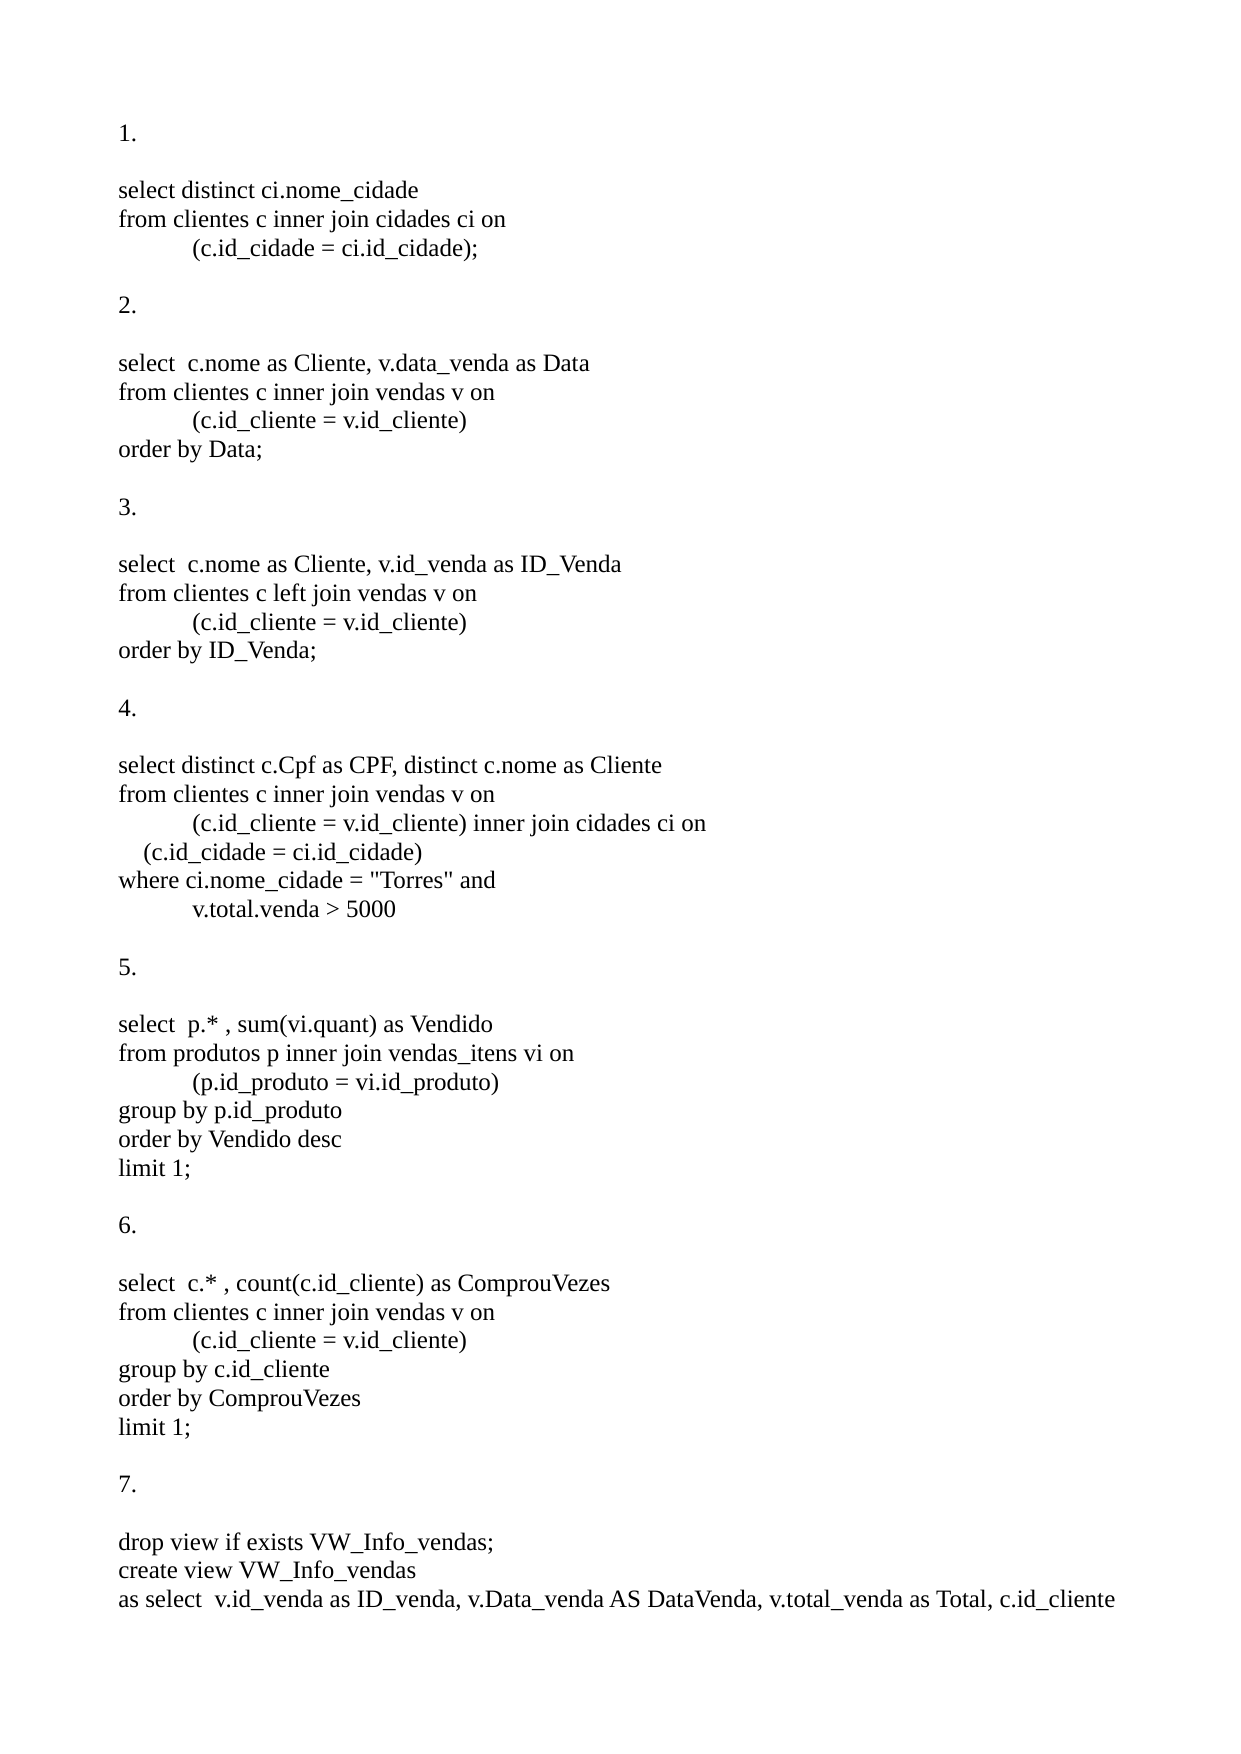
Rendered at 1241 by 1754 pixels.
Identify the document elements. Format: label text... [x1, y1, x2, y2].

text 2. [118, 291, 1122, 319]
text select c.* , count(c.id_cliente) as ComprouVezes from clientes c inner join vendas v on (c.id_cliente = v.id_cliente) group by c.id_cliente order by ComprouVezes limit 1; [118, 1268, 1122, 1441]
text 1. [118, 118, 1122, 147]
text 4. [118, 693, 1122, 722]
text select distinct ci.nome_cidade from clientes c inner join cidades ci on (c.id_cidade = ci.id_cidade); [118, 176, 1122, 291]
text select p.* , sum(vi.quant) as Vendido from produtos p inner join vendas_itens vi on (p.id_produto = vi.id_produto) group by p.id_produto order by Vendido desc limit 1; [118, 1009, 1122, 1211]
text 6. [118, 1211, 1122, 1239]
text select c.nome as Cliente, v.id_venda as ID_Venda from clientes c left join vendas v on (c.id_cliente = v.id_cliente) order by ID_Venda; [118, 549, 1122, 664]
text 7. [118, 1469, 1122, 1498]
text select distinct c.Cpf as CPF, distinct c.nome as Cliente from clientes c inner join vendas v on (c.id_cliente = v.id_cliente) inner join cidades ci on (c.id_cidade = ci.id_cidade) where ci.nome_cidade = "Torres" and [118, 751, 1122, 894]
text v.total.venda > 5000 [118, 894, 1122, 952]
text 5. [118, 952, 1122, 981]
text select c.nome as Cliente, v.data_venda as Data from clientes c inner join vendas v on (c.id_cliente = v.id_cliente) order by Data; [118, 348, 1122, 463]
text drop view if exists VW_Info_vendas; create view VW_Info_vendas as select v.id_venda as ID_venda, v.Data_venda AS DataVenda, v.total_venda as Total, c.id_cliente [118, 1527, 1122, 1613]
text 3. [118, 492, 1122, 521]
